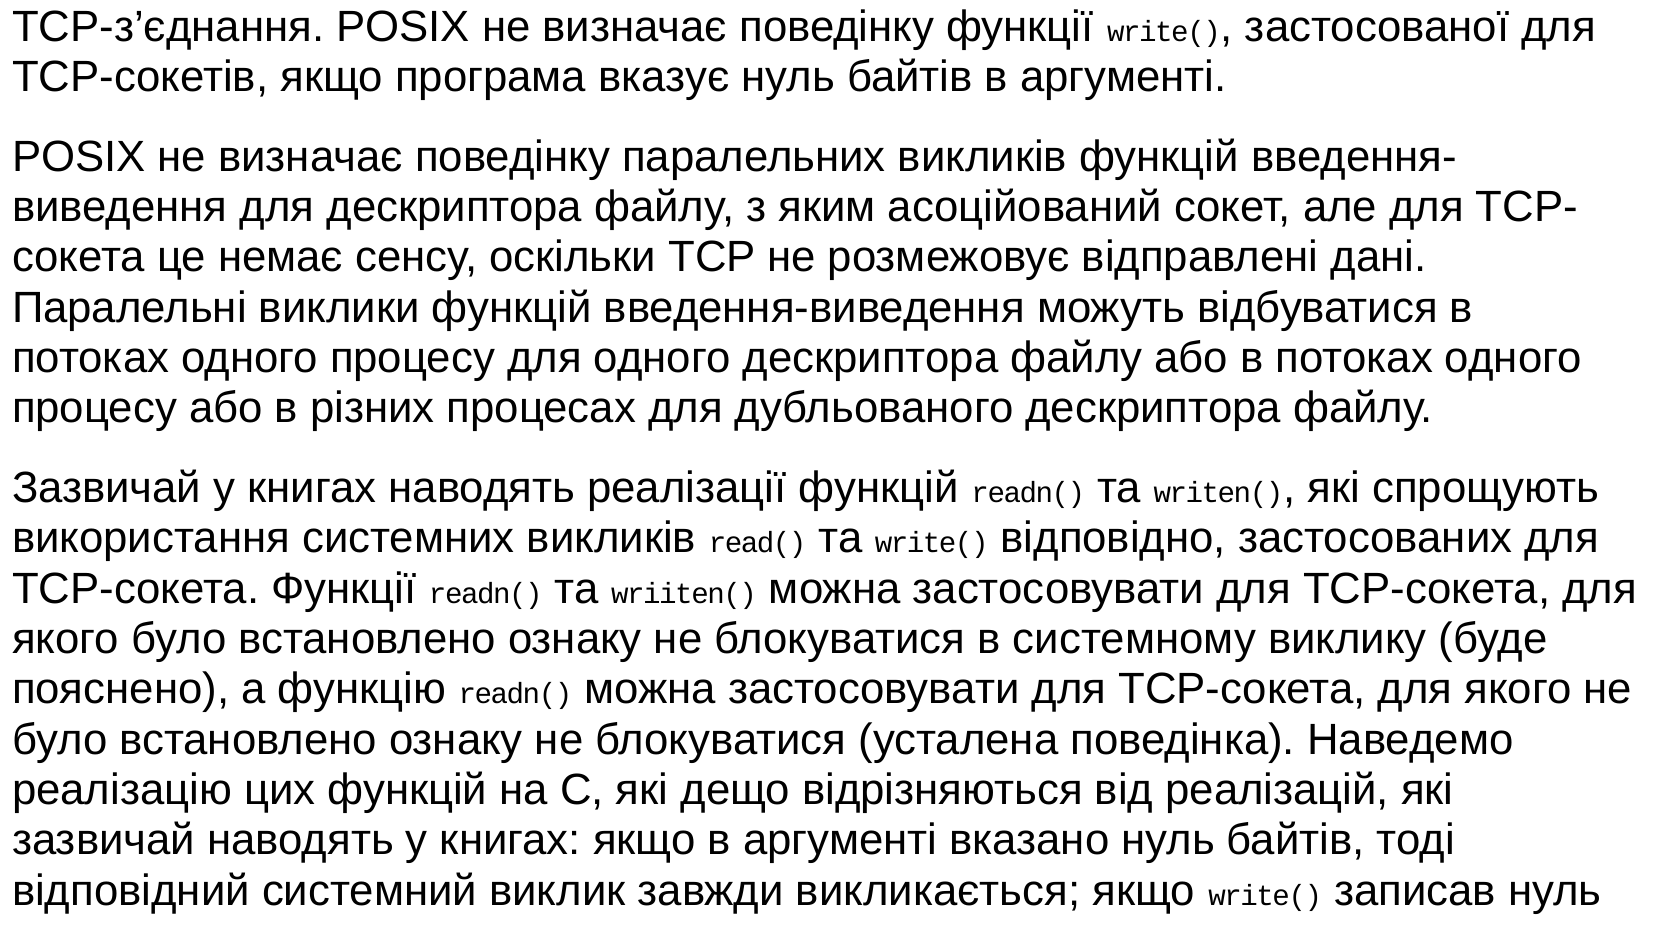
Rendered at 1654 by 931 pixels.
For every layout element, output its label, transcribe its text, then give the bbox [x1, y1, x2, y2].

text TCP-з’єднання. POSIX не визначає поведінку функції write(), застосованої для TCP-сокетів, якщо програма вказує нуль байтів в аргументі. [12, 0, 1642, 101]
text Зазвичай у книгах наводять реалізації функцій readn() та writen(), які спрощують використання системних викликів read() та write() відповідно, застосованих для TCP-сокета. Функції readn() та wriiten() можна застосовувати для TCP-сокета, для якого було встановлено ознаку не блокуватися в системному виклику (буде пояснено), а функцію readn() можна застосовувати для TCP-сокета, для якого не було встановлено ознаку не блокуватися (усталена поведінка). Наведемо реалізацію цих функцій на C, які дещо відрізняються від реалізацій, які зазвичай наводять у книгах: якщо в аргументі вказано нуль байтів, тоді відповідний системний виклик завжди викликається; якщо write() записав нуль [12, 461, 1642, 914]
text POSIX не визначає поведінку паралельних викликів функцій введення-виведення для дескриптора файлу, з яким асоційований сокет, але для TCP-сокета це немає сенсу, оскільки TCP не розмежовує відправлені дані. Паралельні виклики функцій введення-виведення можуть відбуватися в потоках одного процесу для одного дескриптора файлу або в потоках одного процесу або в різних процесах для дубльованого дескриптора файлу. [12, 130, 1642, 432]
